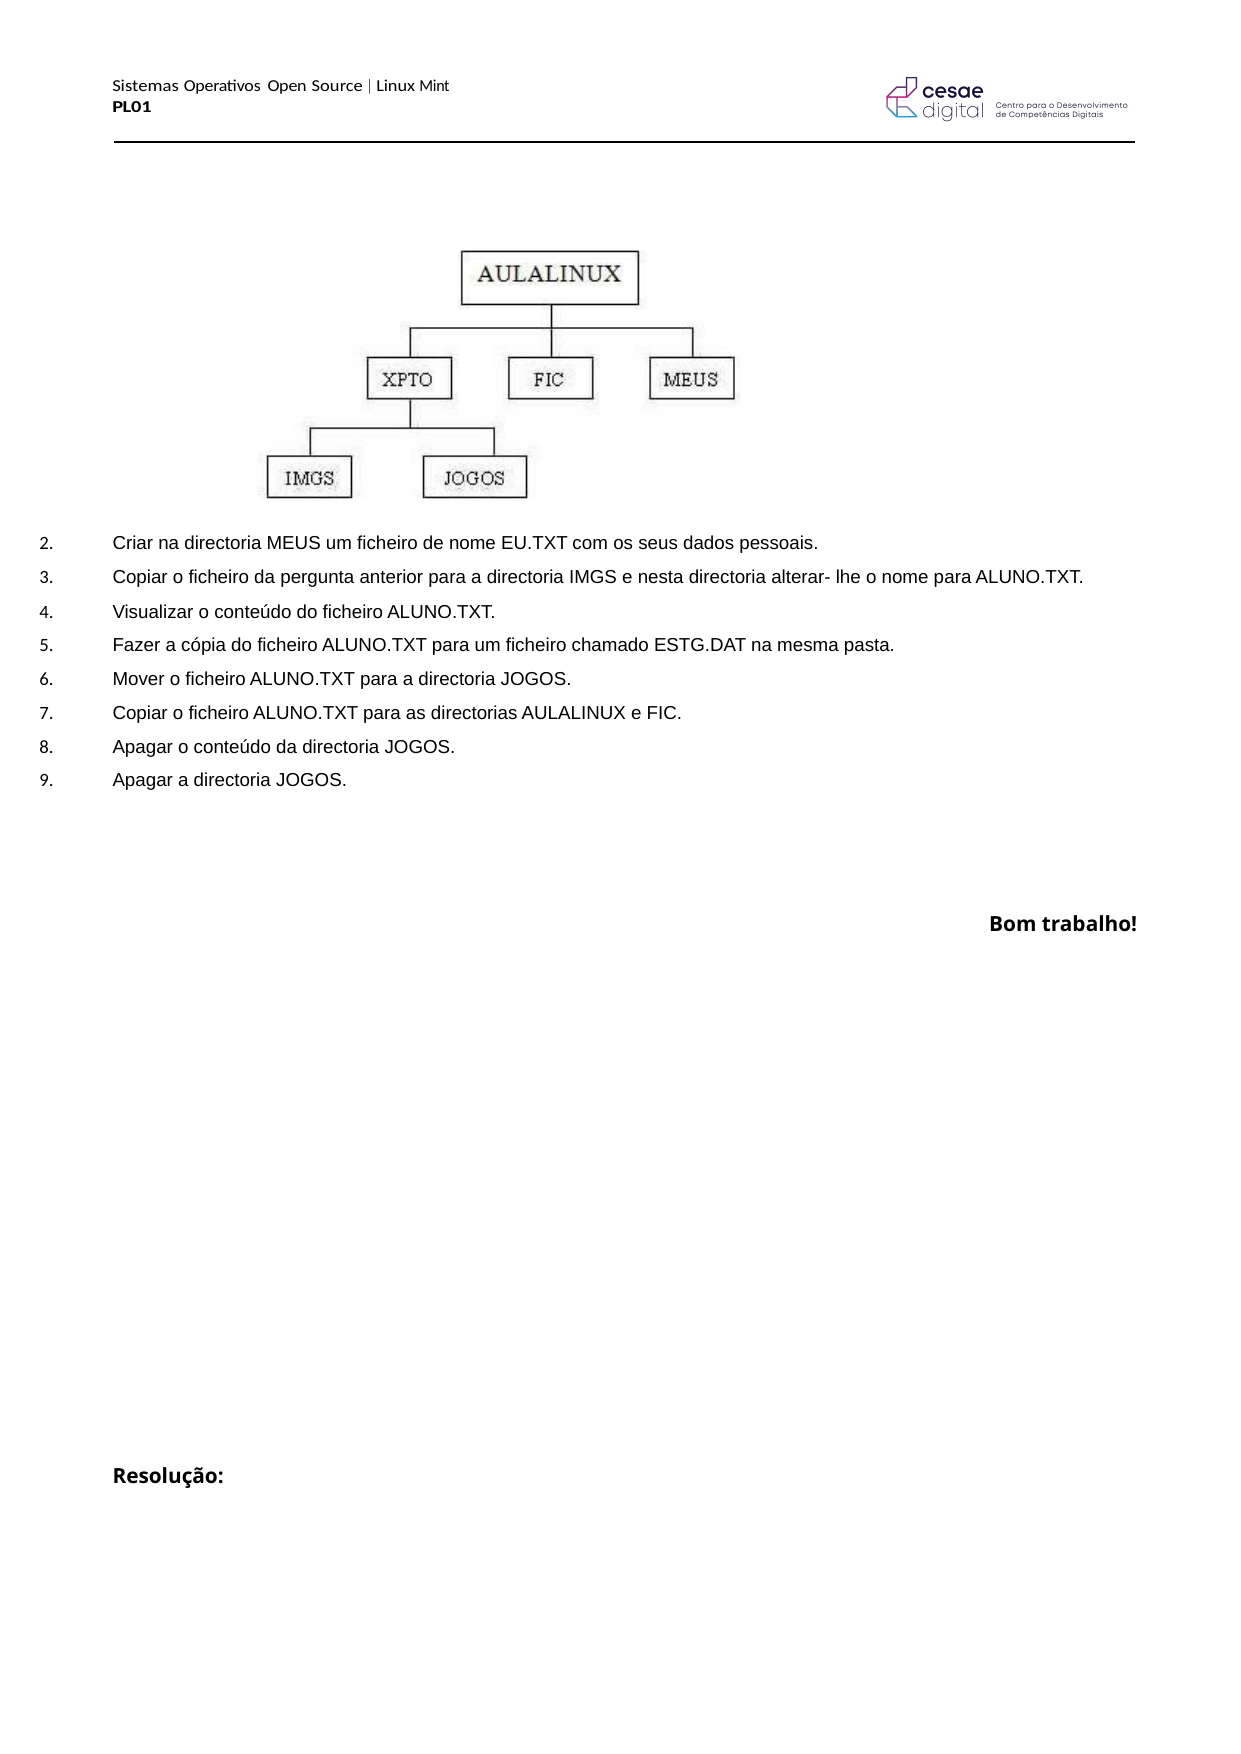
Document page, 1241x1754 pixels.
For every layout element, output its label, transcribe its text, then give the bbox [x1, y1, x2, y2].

text Resolução: [112, 1461, 1137, 1490]
list Apagar o conteúdo da directoria JOGOS. [39, 735, 1137, 758]
list Visualizar o conteúdo do ficheiro ALUNO.TXT. [39, 600, 1137, 623]
list Apagar a directoria JOGOS. [39, 768, 1137, 791]
list Criar na directoria MEUS um ficheiro de nome EU.TXT com os seus dados pessoais. [39, 531, 1137, 554]
list Fazer a cópia do ficheiro ALUNO.TXT para um ficheiro chamado ESTG.DAT na mesma pasta. [39, 633, 1137, 656]
list Copiar o ficheiro da pergunta anterior para a directoria IMGS e nesta directoria alterar- lhe o nome para ALUNO.TXT. [39, 565, 1137, 588]
text Bom trabalho! [112, 909, 1137, 937]
list Mover o ficheiro ALUNO.TXT para a directoria JOGOS. [39, 667, 1137, 690]
list Copiar o ficheiro ALUNO.TXT para as directorias AULALINUX e FIC. [39, 701, 1137, 724]
